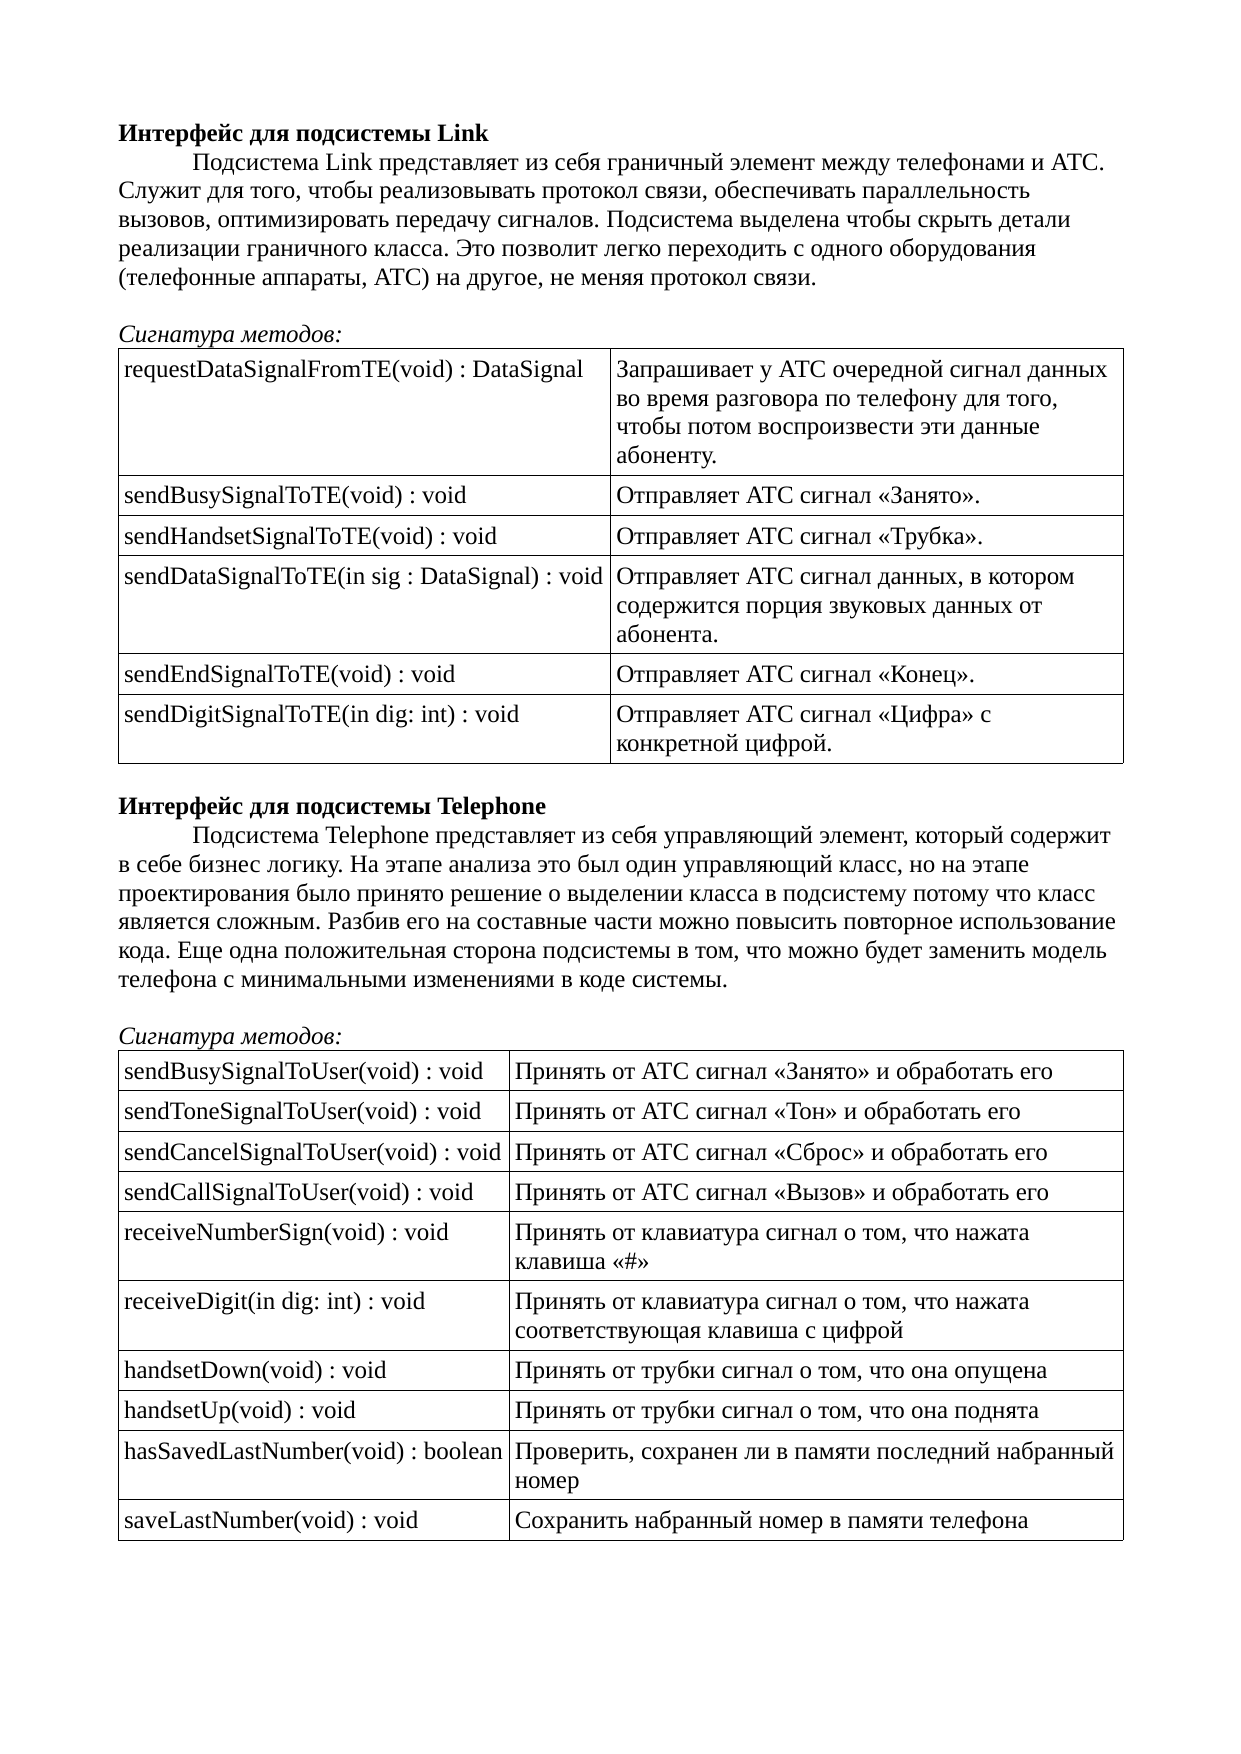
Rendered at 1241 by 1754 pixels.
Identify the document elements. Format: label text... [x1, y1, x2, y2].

table_cell Отправляет АТС сигнал «Трубка». [611, 516, 1123, 555]
table_cell sendToneSignalToUser(void) : void [119, 1091, 509, 1131]
table_cell handsetDown(void) : void [119, 1351, 509, 1390]
table_cell Проверить, сохранен ли в памяти последний набранный номер [510, 1431, 1123, 1499]
table_cell Отправляет АТС сигнал «Цифра» с конкретной цифрой. [611, 695, 1123, 762]
text Интерфейс для подсистемы Link [118, 118, 1122, 147]
table_cell saveLastNumber(void) : void [119, 1500, 509, 1539]
table_cell sendBusySignalToTE(void) : void [119, 476, 610, 515]
text Подсистема Telephone представляет из себя управляющий элемент, который содержит в себе бизнес логику. На этапе анализа это был один управляющий класс, но на этапе проектирования было принято решение о выделении класса в подсистему потому что класс является сложным. Разбив его на составные части можно повысить повторное использование кода. Еще одна положительная сторона подсистемы в том, что можно будет заменить модель телефона с минимальными изменениями в коде системы. [118, 820, 1122, 993]
table_cell receiveDigit(in dig: int) : void [119, 1281, 509, 1349]
table_header Принять от АТС сигнал «Занято» и обработать его [510, 1051, 1123, 1090]
table_cell Принять от клавиатура сигнал о том, что нажата клавиша «#» [510, 1212, 1123, 1280]
table_cell hasSavedLastNumber(void) : boolean [119, 1431, 509, 1499]
table_cell sendCancelSignalToUser(void) : void [119, 1132, 509, 1171]
table_cell Принять от АТС сигнал «Тон» и обработать его [510, 1091, 1123, 1131]
table_cell sendHandsetSignalToTE(void) : void [119, 516, 610, 555]
table_cell Отправляет АТС сигнал «Конец». [611, 654, 1123, 693]
table_cell receiveNumberSign(void) : void [119, 1212, 509, 1280]
table_cell sendDigitSignalToTE(in dig: int) : void [119, 695, 610, 762]
text Сигнатура методов: [118, 319, 1122, 348]
table_header sendBusySignalToUser(void) : void [119, 1051, 509, 1090]
table_header Запрашивает у АТС очередной сигнал данных во время разговора по телефону для того, чтобы потом воспроизвести эти данные абоненту. [611, 349, 1123, 475]
table_cell sendDataSignalToTE(in sig : DataSignal) : void [119, 556, 610, 653]
table_header requestDataSignalFromTE(void) : DataSignal [119, 349, 610, 475]
table_cell Принять от АТС сигнал «Сброс» и обработать его [510, 1132, 1123, 1171]
table_cell Сохранить набранный номер в памяти телефона [510, 1500, 1123, 1539]
text Сигнатура методов: [118, 1021, 1122, 1050]
table_cell Отправляет АТС сигнал данных, в котором содержится порция звуковых данных от абонента. [611, 556, 1123, 653]
table_cell handsetUp(void) : void [119, 1391, 509, 1430]
table_cell Принять от трубки сигнал о том, что она опущена [510, 1351, 1123, 1390]
table_cell sendEndSignalToTE(void) : void [119, 654, 610, 693]
text Подсистема Link представляет из себя граничный элемент между телефонами и АТС. Служит для того, чтобы реализовывать протокол связи, обеспечивать параллельность вызовов, оптимизировать передачу сигналов. Подсистема выделена чтобы скрыть детали реализации граничного класса. Это позволит легко переходить с одного оборудования (телефонные аппараты, АТС) на другое, не меняя протокол связи. [118, 147, 1122, 291]
text Интерфейс для подсистемы Telephone [118, 791, 1122, 820]
table_cell sendCallSignalToUser(void) : void [119, 1172, 509, 1211]
table_cell Принять от клавиатура сигнал о том, что нажата соответствующая клавиша с цифрой [510, 1281, 1123, 1349]
table_cell Принять от АТС сигнал «Вызов» и обработать его [510, 1172, 1123, 1211]
table_cell Принять от трубки сигнал о том, что она поднята [510, 1391, 1123, 1430]
table_cell Отправляет АТС сигнал «Занято». [611, 476, 1123, 515]
